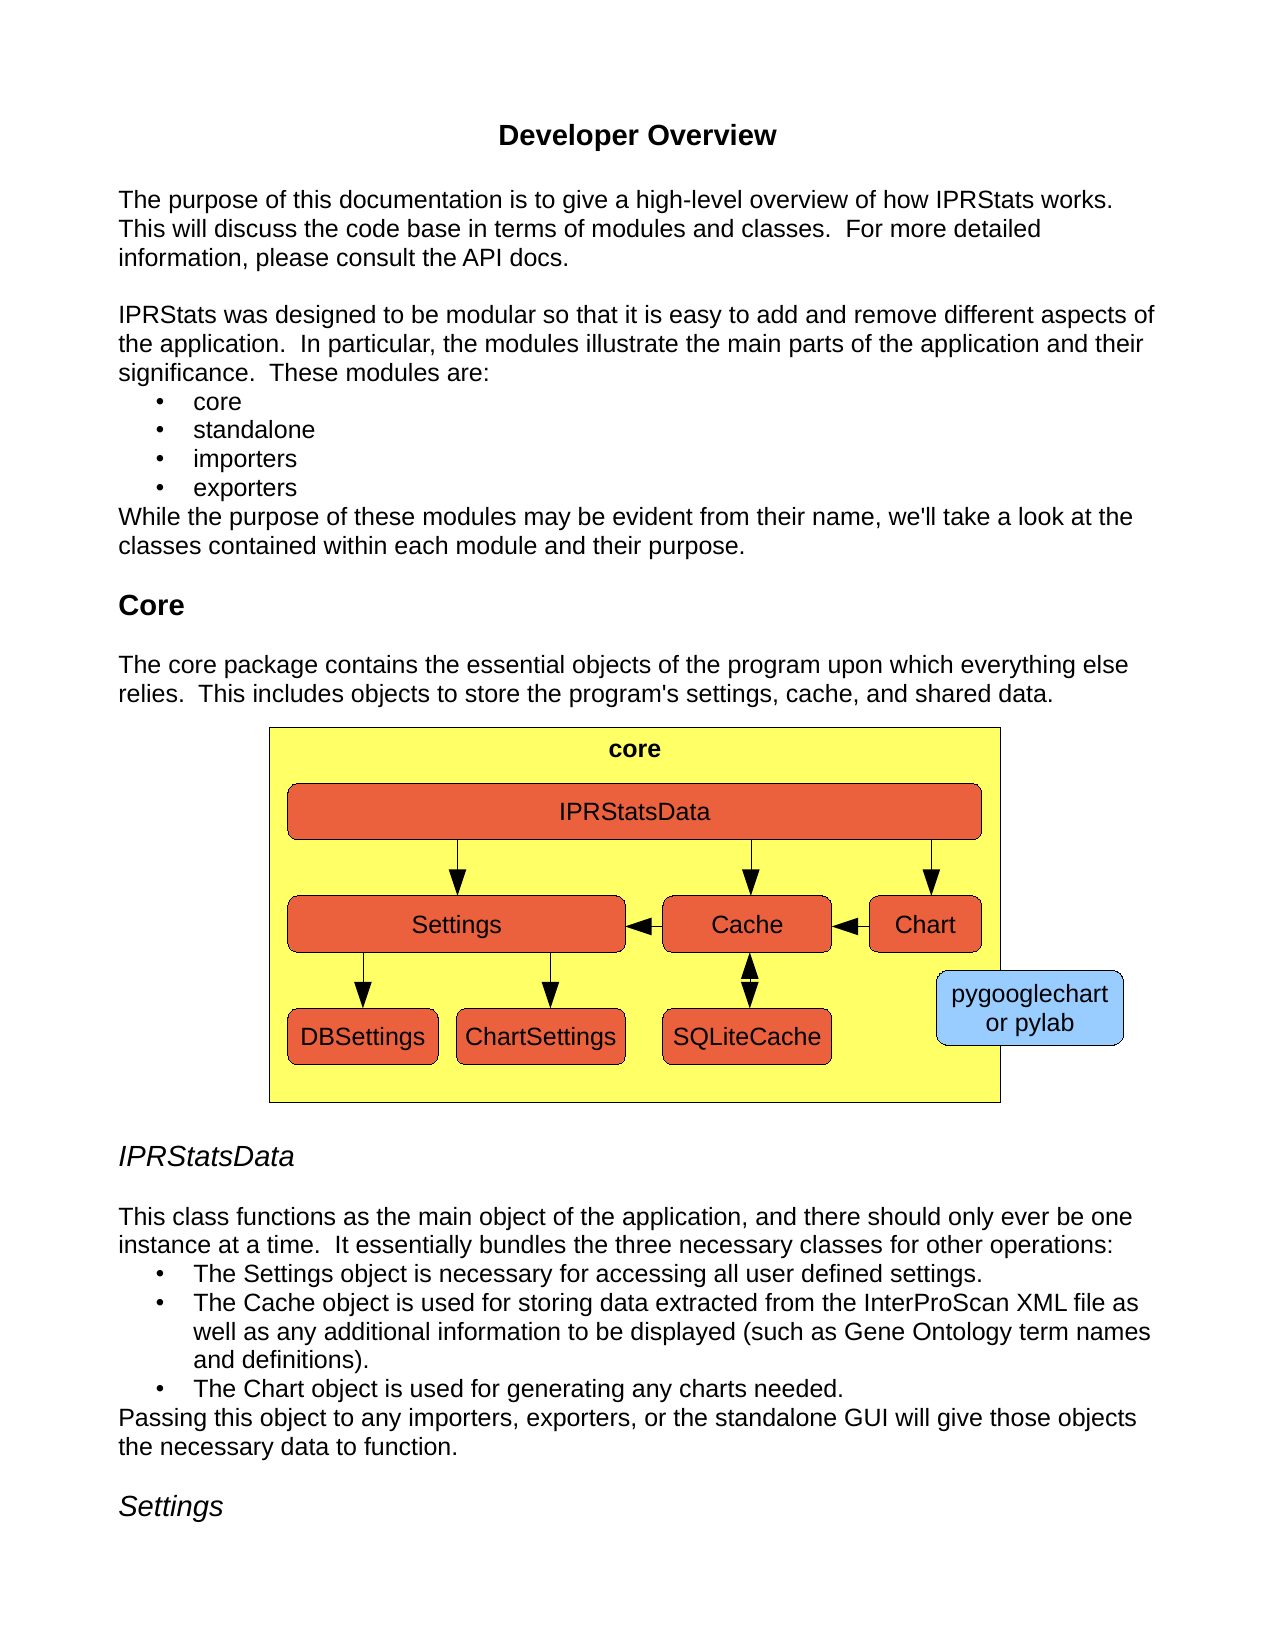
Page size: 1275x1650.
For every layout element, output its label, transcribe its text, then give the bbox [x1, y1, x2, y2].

list importers [156, 444, 1157, 473]
text This class functions as the main object of the application, and there should only ever be one instance at a time. It essentially bundles the three necessary classes for other operations: [118, 1201, 1157, 1259]
list The Chart object is used for generating any charts needed. [156, 1374, 1157, 1403]
text Settings [118, 1489, 1157, 1523]
list The Settings object is necessary for accessing all user defined settings. [156, 1259, 1157, 1288]
text Core [118, 588, 1157, 622]
text The core package contains the essential objects of the program upon which everything else relies. This includes objects to store the program's settings, cache, and shared data. [118, 650, 1157, 708]
list core [156, 386, 1157, 415]
text The purpose of this documentation is to give a high-level overview of how IPRStats works. This will discuss the code base in terms of modules and classes. For more detailed information, please consult the API docs. [118, 185, 1157, 271]
text While the purpose of these modules may be evident from their name, we'll take a look at the classes contained within each module and their purpose. [118, 502, 1157, 559]
list exporters [156, 473, 1157, 502]
list The Cache object is used for storing data extracted from the InterProScan XML file as well as any additional information to be displayed (such as Gene Ontology term names and definitions). [156, 1288, 1157, 1374]
list standalone [156, 415, 1157, 444]
text IPRStatsData [118, 1139, 1157, 1173]
text Developer Overview [118, 118, 1157, 152]
text Passing this object to any importers, exporters, or the standalone GUI will give those objects the necessary data to function. [118, 1403, 1157, 1461]
text IPRStats was designed to be modular so that it is easy to add and remove different aspects of the application. In particular, the modules illustrate the main parts of the application and their significance. These modules are: [118, 300, 1157, 386]
